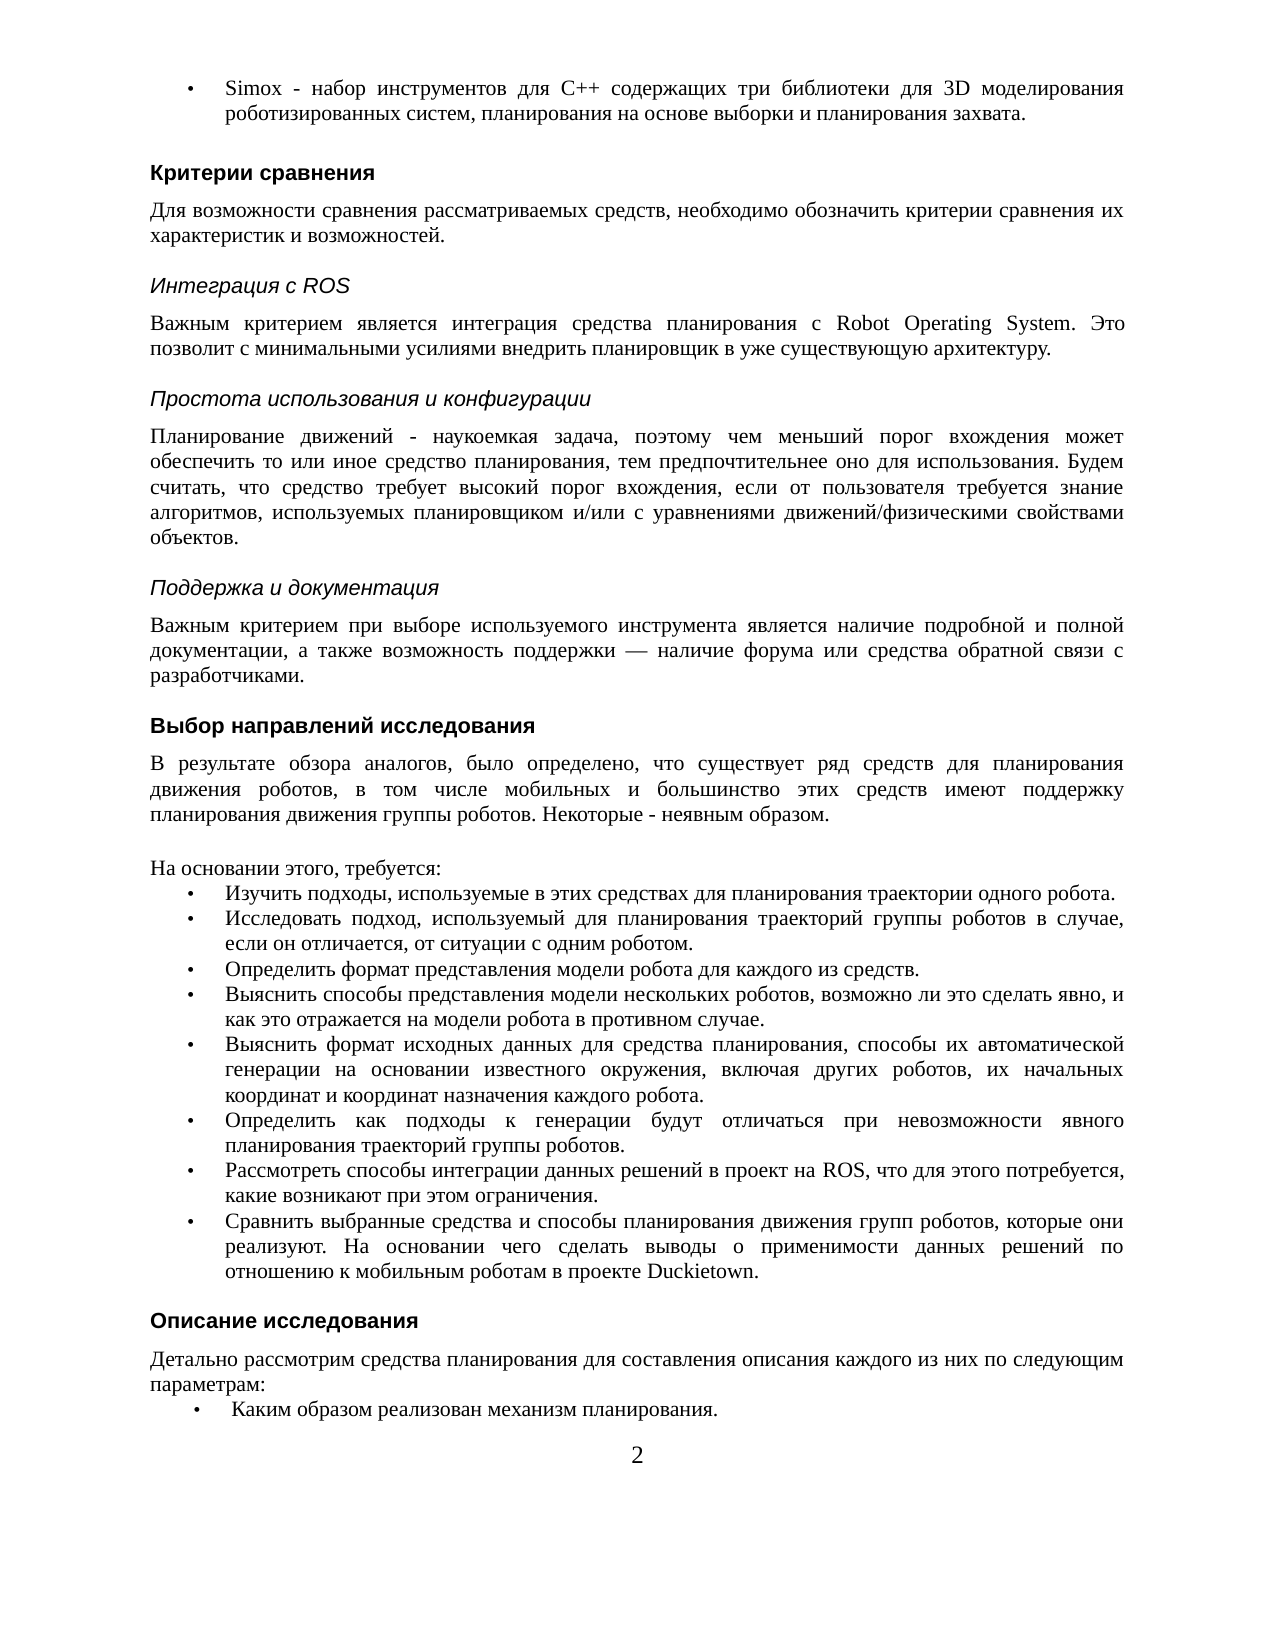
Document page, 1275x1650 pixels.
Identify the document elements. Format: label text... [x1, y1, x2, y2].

list Каким образом реализован механизм планирования. [194, 1396, 1125, 1422]
list Рассмотреть способы интеграции данных решений в проект на ROS, что для этого потребуется, какие возникают при этом ограничения. [187, 1157, 1125, 1208]
subtitle Выбор направлений исследования [150, 713, 1125, 738]
text Планирование движений - наукоемкая задача, поэтому чем меньший порог вхождения может обеспечить то или иное средство планирования, тем предпочтительнее оно для использования. Будем считать, что средство требует высокий порог вхождения, если от пользователя требуется знание алгоритмов, используемых планировщиком и/или с уравнениями движений/физическими свойствами объектов. [150, 423, 1125, 549]
list Исследовать подход, используемый для планирования траекторий группы роботов в случае, если он отличается, от ситуации с одним роботом. [187, 905, 1125, 956]
list Изучить подходы, используемые в этих средствах для планирования траектории одного робота. [187, 880, 1125, 905]
text На основании этого, требуется: [150, 855, 1125, 880]
subtitle Критерии сравнения [150, 159, 1125, 184]
list Определить формат представления модели робота для каждого из средств. [187, 956, 1125, 981]
text В результате обзора аналогов, было определено, что существует ряд средств для планирования движения роботов, в том числе мобильных и большинство этих средств имеют поддержку планирования движения группы роботов. Некоторые - неявным образом. [150, 750, 1125, 826]
subtitle Интеграция с ROS [150, 272, 1125, 298]
list Выяснить формат исходных данных для средства планирования, способы их автоматической генерации на основании известного окружения, включая других роботов, их начальных координат и координат назначения каждого робота. [187, 1031, 1125, 1107]
text Для возможности сравнения рассматриваемых средств, необходимо обозначить критерии сравнения их характеристик и возможностей. [150, 197, 1125, 247]
subtitle Простота использования и конфигурации [150, 386, 1125, 411]
list Сравнить выбранные средства и способы планирования движения групп роботов, которые они реализуют. На основании чего сделать выводы о применимости данных решений по отношению к мобильным роботам в проекте Duckietown. [187, 1208, 1125, 1283]
text Важным критерием при выборе используемого инструмента является наличие подробной и полной документации, а также возможность поддержки — наличие форума или средства обратной связи с разработчиками. [150, 612, 1125, 688]
list Определить как подходы к генерации будут отличаться при невозможности явного планирования траекторий группы роботов. [187, 1107, 1125, 1157]
subtitle Описание исследования [150, 1308, 1125, 1333]
list Выяснить способы представления модели нескольких роботов, возможно ли это сделать явно, и как это отражается на модели робота в противном случае. [187, 981, 1125, 1031]
list Simox - набор инструментов для C++ содержащих три библиотеки для 3D моделирования роботизированных систем, планирования на основе выборки и планирования захвата. [187, 75, 1125, 125]
text Важным критерием является интеграция средства планирования с Robot Operating System. Это позволит с минимальными усилиями внедрить планировщик в уже существующую архитектуру. [150, 310, 1125, 361]
text Детально рассмотрим средства планирования для составления описания каждого из них по следующим параметрам: [150, 1346, 1125, 1396]
subtitle Поддержка и документация [150, 574, 1125, 599]
